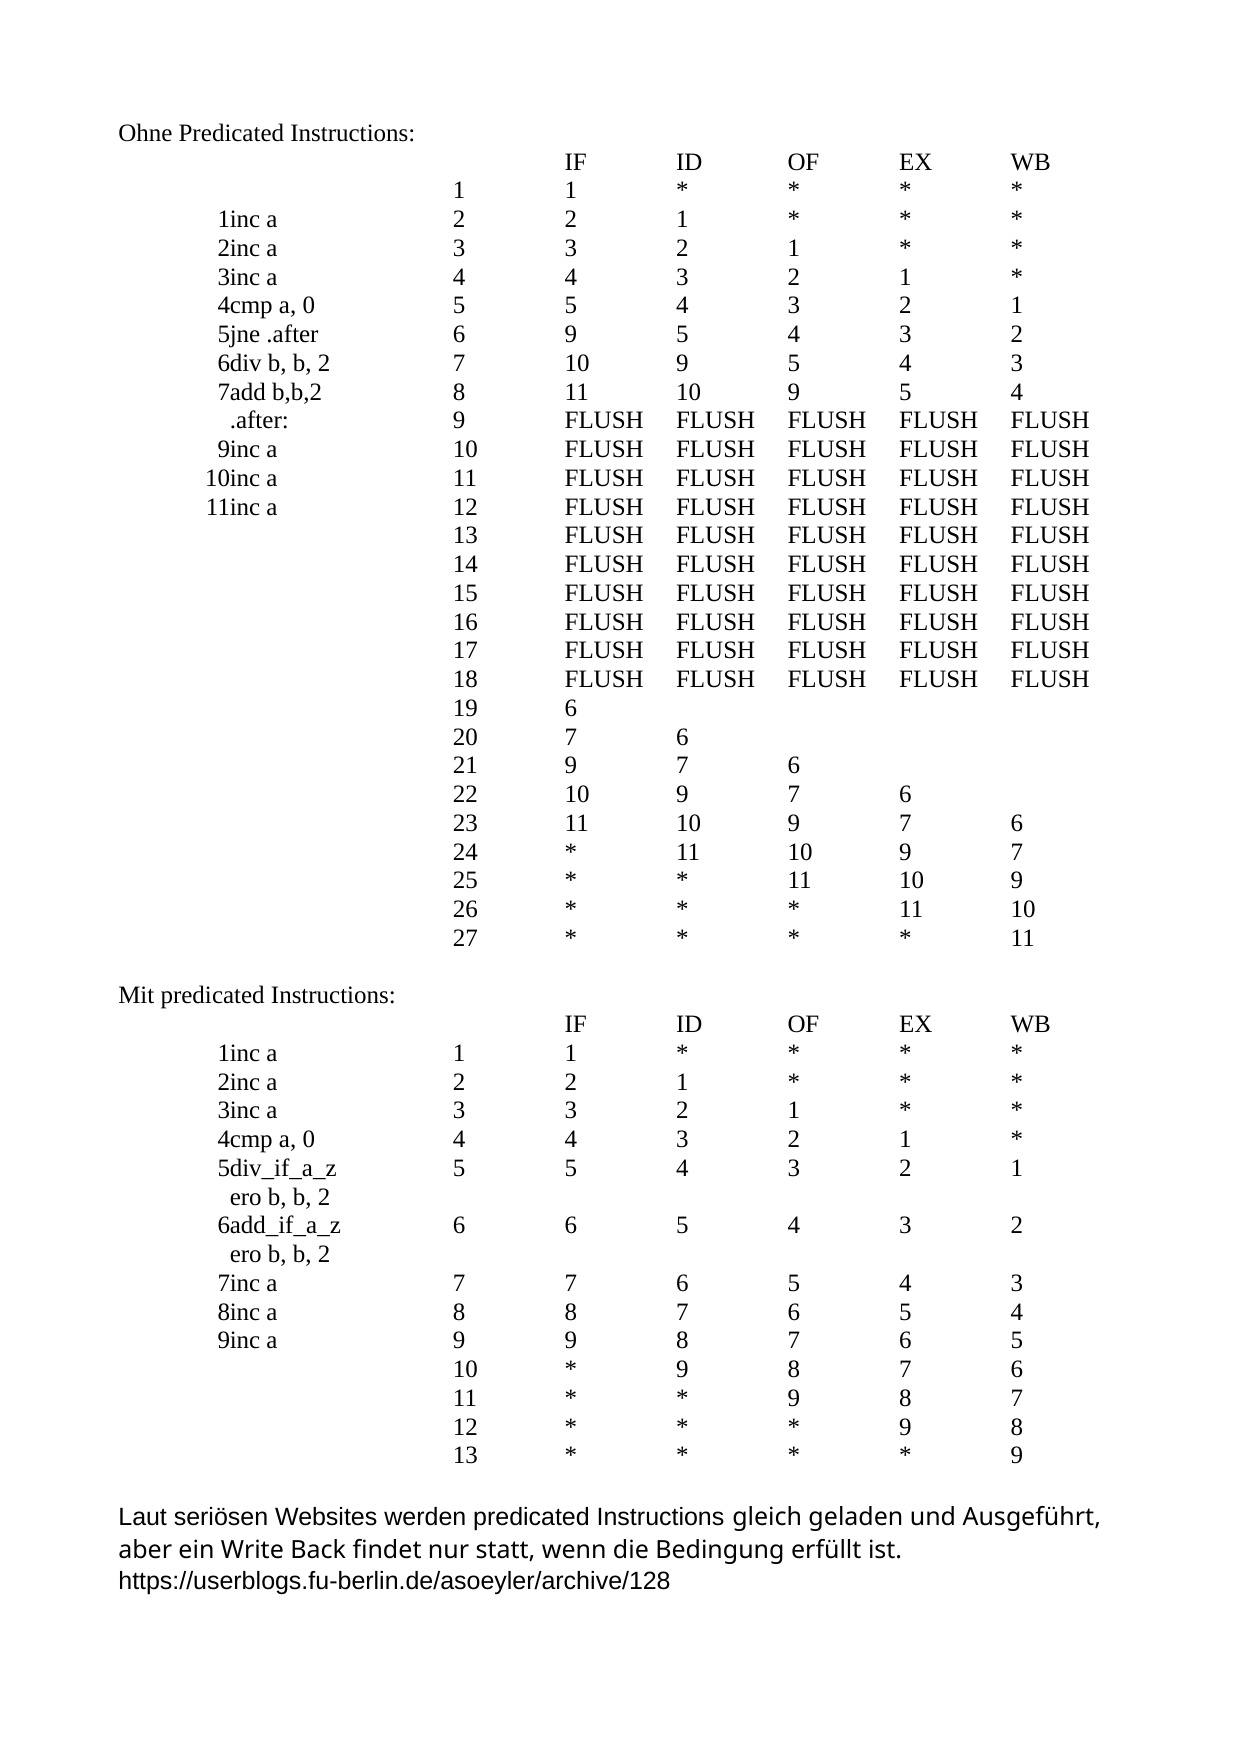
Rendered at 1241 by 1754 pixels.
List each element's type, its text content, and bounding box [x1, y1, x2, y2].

table_cell 10 [899, 866, 1010, 894]
table_cell inc a [230, 1096, 341, 1124]
table_cell * [899, 1038, 1010, 1067]
table_cell [230, 176, 341, 204]
table_cell 1 [787, 233, 899, 262]
table_cell 12 [453, 492, 564, 521]
table_cell cmp a, 0 [230, 291, 341, 319]
table_cell [118, 176, 229, 204]
table_cell FLUSH [676, 463, 787, 492]
table_cell 10 [1010, 894, 1122, 923]
table_cell [341, 837, 453, 866]
table_cell [899, 722, 1010, 751]
table_cell 24 [453, 837, 564, 866]
table_cell [230, 578, 341, 607]
table_cell FLUSH [564, 521, 676, 549]
table_cell 10 [676, 808, 787, 837]
table_cell 6 [118, 348, 229, 377]
table_cell 8 [787, 1354, 899, 1383]
table_cell ID [676, 147, 787, 176]
table_cell OF [787, 147, 899, 176]
table_cell * [1010, 233, 1122, 262]
table_cell [118, 1383, 229, 1412]
table_cell 3 [453, 1096, 564, 1124]
table_cell FLUSH [787, 434, 899, 463]
table_cell [341, 1124, 453, 1153]
table_cell * [564, 1354, 676, 1383]
table_cell add b,b,2 [230, 377, 341, 406]
table_cell [118, 607, 229, 636]
table_cell 6 [118, 1211, 229, 1268]
table_cell inc a [230, 204, 341, 233]
text https://userblogs.fu-berlin.de/asoeyler/archive/128 [118, 1566, 1122, 1595]
table_cell 9 [899, 837, 1010, 866]
table_header [230, 1009, 341, 1038]
table_cell FLUSH [1010, 434, 1122, 463]
table_cell FLUSH [1010, 521, 1122, 549]
table_cell * [899, 233, 1010, 262]
table_cell FLUSH [676, 578, 787, 607]
table_cell 9 [564, 751, 676, 779]
table_cell 5 [899, 1297, 1010, 1326]
table_cell 7 [118, 1268, 229, 1297]
table_cell 13 [453, 1441, 564, 1469]
table_cell 5 [787, 348, 899, 377]
table_cell 7 [899, 1354, 1010, 1383]
table_cell 18 [453, 664, 564, 693]
table_cell * [787, 204, 899, 233]
table_cell 10 [564, 779, 676, 808]
table_cell [118, 1412, 229, 1441]
table_cell 10 [453, 1354, 564, 1383]
table_cell * [564, 1383, 676, 1412]
table_cell * [1010, 1096, 1122, 1124]
table_cell * [787, 1441, 899, 1469]
table_cell FLUSH [899, 406, 1010, 434]
table_cell [787, 722, 899, 751]
table_cell 6 [564, 1211, 676, 1268]
table_cell .after: [230, 406, 341, 434]
table_cell [230, 147, 341, 176]
table_cell [118, 751, 229, 779]
table_cell 7 [787, 779, 899, 808]
table_cell 11 [118, 492, 229, 521]
table_cell div_if_a_zero b, b, 2 [230, 1153, 341, 1211]
table_cell * [1010, 1124, 1122, 1153]
table_cell 8 [453, 377, 564, 406]
table_cell [341, 808, 453, 837]
table_cell [341, 636, 453, 664]
table_cell [341, 492, 453, 521]
table_cell FLUSH [1010, 406, 1122, 434]
table_cell [1010, 693, 1122, 722]
table_cell 1 [899, 262, 1010, 291]
table_cell 3 [676, 262, 787, 291]
table_cell * [564, 1412, 676, 1441]
table_cell FLUSH [564, 406, 676, 434]
table_cell [118, 779, 229, 808]
table_cell [118, 406, 229, 434]
table_cell add_if_a_zero b, b, 2 [230, 1211, 341, 1268]
table_cell 4 [564, 262, 676, 291]
table_cell 4 [787, 1211, 899, 1268]
table_cell 9 [564, 319, 676, 348]
table_cell FLUSH [787, 578, 899, 607]
table_cell cmp a, 0 [230, 1124, 341, 1153]
table_cell 7 [1010, 1383, 1122, 1412]
table_cell 27 [453, 923, 564, 952]
table_header [118, 1009, 229, 1038]
table_cell 6 [787, 1297, 899, 1326]
table_cell div b, b, 2 [230, 348, 341, 377]
table_cell 3 [564, 1096, 676, 1124]
table_cell 9 [676, 348, 787, 377]
table_cell 3 [1010, 1268, 1122, 1297]
table_cell FLUSH [564, 492, 676, 521]
text Mit predicated Instructions: [118, 981, 1122, 1009]
table_cell 5 [453, 291, 564, 319]
table_cell inc a [230, 1067, 341, 1096]
table_cell [341, 262, 453, 291]
table_cell FLUSH [1010, 607, 1122, 636]
table_cell 7 [787, 1326, 899, 1354]
table_cell 21 [453, 751, 564, 779]
table_cell [341, 348, 453, 377]
table_cell FLUSH [1010, 463, 1122, 492]
table_cell 3 [899, 1211, 1010, 1268]
table_cell FLUSH [899, 607, 1010, 636]
table_cell 9 [564, 1326, 676, 1354]
table_cell 1 [118, 204, 229, 233]
table_cell inc a [230, 463, 341, 492]
table_cell * [787, 1038, 899, 1067]
table_cell 9 [1010, 866, 1122, 894]
table_cell [341, 1297, 453, 1326]
table_cell 6 [564, 693, 676, 722]
table_cell FLUSH [899, 492, 1010, 521]
table_cell * [899, 176, 1010, 204]
table_cell FLUSH [564, 463, 676, 492]
table_cell 25 [453, 866, 564, 894]
table_cell [230, 1412, 341, 1441]
table_cell 13 [453, 521, 564, 549]
table_cell 8 [118, 1297, 229, 1326]
table_cell [118, 521, 229, 549]
table_cell 9 [787, 377, 899, 406]
table_cell [341, 434, 453, 463]
table_cell [341, 1326, 453, 1354]
table_cell 20 [453, 722, 564, 751]
table_cell * [676, 1441, 787, 1469]
table_cell FLUSH [676, 664, 787, 693]
table_cell 8 [453, 1297, 564, 1326]
table_cell 6 [453, 319, 564, 348]
table_cell * [676, 1383, 787, 1412]
table_cell 9 [453, 406, 564, 434]
table_cell * [787, 923, 899, 952]
table_cell 11 [564, 808, 676, 837]
table_cell [118, 636, 229, 664]
table_cell * [899, 923, 1010, 952]
table_cell 6 [676, 722, 787, 751]
table_cell [230, 808, 341, 837]
table_cell 3 [453, 233, 564, 262]
table_cell * [676, 923, 787, 952]
table_cell FLUSH [1010, 492, 1122, 521]
table_cell 10 [118, 463, 229, 492]
table_cell inc a [230, 262, 341, 291]
table_cell * [676, 894, 787, 923]
table_cell FLUSH [899, 578, 1010, 607]
table_cell 5 [899, 377, 1010, 406]
table_cell 4 [453, 262, 564, 291]
table_cell 1 [676, 204, 787, 233]
table_cell [341, 1268, 453, 1297]
table_cell [230, 1354, 341, 1383]
table_cell 2 [899, 291, 1010, 319]
table_cell [230, 636, 341, 664]
table_cell [118, 1354, 229, 1383]
table_cell 2 [676, 1096, 787, 1124]
table_cell [341, 1067, 453, 1096]
table_cell 7 [118, 377, 229, 406]
table_cell 10 [676, 377, 787, 406]
table_cell 4 [676, 291, 787, 319]
table_cell [341, 1441, 453, 1469]
table_header Ohne Predicated Instructions: [118, 118, 1122, 147]
table_cell [341, 923, 453, 952]
table_cell [118, 664, 229, 693]
table_cell [230, 722, 341, 751]
table_cell 17 [453, 636, 564, 664]
table_cell WB [1010, 147, 1122, 176]
table_cell * [787, 1067, 899, 1096]
table_cell [118, 808, 229, 837]
table_cell 4 [899, 348, 1010, 377]
table_header [341, 1009, 453, 1038]
table_cell 3 [118, 1096, 229, 1124]
table_cell 3 [787, 1153, 899, 1211]
table_cell 5 [564, 1153, 676, 1211]
table_cell [341, 1038, 453, 1067]
table_cell 5 [787, 1268, 899, 1297]
table_cell 7 [676, 1297, 787, 1326]
table_cell [341, 1383, 453, 1412]
table_cell inc a [230, 1297, 341, 1326]
table_cell 19 [453, 693, 564, 722]
table_cell [341, 147, 453, 176]
table_cell FLUSH [787, 549, 899, 578]
table_cell 10 [453, 434, 564, 463]
table_cell [230, 1441, 341, 1469]
table_cell 9 [899, 1412, 1010, 1441]
table_cell 10 [564, 348, 676, 377]
table_cell 10 [787, 837, 899, 866]
table_cell 1 [1010, 1153, 1122, 1211]
table_cell FLUSH [899, 521, 1010, 549]
table_cell * [899, 1067, 1010, 1096]
table_cell inc a [230, 492, 341, 521]
table_cell [341, 406, 453, 434]
table_cell 9 [118, 1326, 229, 1354]
table_cell IF [564, 147, 676, 176]
table_cell [341, 1096, 453, 1124]
table_cell 3 [564, 233, 676, 262]
table_cell 4 [1010, 1297, 1122, 1326]
table_cell 5 [118, 1153, 229, 1211]
table_cell FLUSH [564, 636, 676, 664]
table_cell 7 [453, 348, 564, 377]
table_cell [230, 866, 341, 894]
table_cell [341, 521, 453, 549]
table_cell 9 [1010, 1441, 1122, 1469]
table_cell 8 [564, 1297, 676, 1326]
table_cell [341, 233, 453, 262]
table_cell jne .after [230, 319, 341, 348]
table_cell [899, 751, 1010, 779]
table_cell 6 [1010, 1354, 1122, 1383]
table_cell 2 [899, 1153, 1010, 1211]
table_cell * [899, 204, 1010, 233]
table_cell 2 [1010, 319, 1122, 348]
table_cell 2 [118, 233, 229, 262]
table_cell 11 [899, 894, 1010, 923]
table_header [453, 1009, 564, 1038]
table_cell [453, 147, 564, 176]
table_cell FLUSH [564, 549, 676, 578]
table_cell 8 [1010, 1412, 1122, 1441]
table_cell [787, 693, 899, 722]
table_cell inc a [230, 1268, 341, 1297]
table_cell [341, 377, 453, 406]
table_cell FLUSH [676, 636, 787, 664]
table_cell [118, 578, 229, 607]
table_cell FLUSH [1010, 664, 1122, 693]
table_cell 6 [453, 1211, 564, 1268]
table_cell 1 [564, 1038, 676, 1067]
table_cell [230, 923, 341, 952]
table_cell 4 [899, 1268, 1010, 1297]
table_cell [899, 693, 1010, 722]
table_cell [230, 549, 341, 578]
table_cell 2 [1010, 1211, 1122, 1268]
table_cell inc a [230, 233, 341, 262]
table_cell 26 [453, 894, 564, 923]
table_cell [341, 463, 453, 492]
table_cell [341, 722, 453, 751]
table_cell * [676, 176, 787, 204]
table_cell FLUSH [787, 636, 899, 664]
table_cell [118, 1441, 229, 1469]
table_cell 12 [453, 1412, 564, 1441]
table_cell [230, 751, 341, 779]
table_cell 7 [564, 1268, 676, 1297]
table_cell * [787, 1412, 899, 1441]
table_cell 3 [118, 262, 229, 291]
table_cell 6 [676, 1268, 787, 1297]
table_cell 9 [676, 1354, 787, 1383]
table_cell FLUSH [676, 549, 787, 578]
table_cell * [787, 894, 899, 923]
table_cell * [1010, 176, 1122, 204]
table_cell [118, 894, 229, 923]
table_header WB [1010, 1009, 1122, 1038]
table_cell * [564, 1441, 676, 1469]
table_cell 2 [453, 204, 564, 233]
table_cell 1 [453, 176, 564, 204]
table_cell [118, 866, 229, 894]
table_cell * [1010, 1038, 1122, 1067]
table_cell FLUSH [899, 463, 1010, 492]
table_cell [341, 1153, 453, 1211]
table_cell 4 [118, 1124, 229, 1153]
table_cell 2 [564, 204, 676, 233]
table_cell [341, 664, 453, 693]
table_cell FLUSH [787, 406, 899, 434]
table_cell inc a [230, 434, 341, 463]
table_cell * [564, 894, 676, 923]
table_cell 9 [787, 808, 899, 837]
table_cell 7 [1010, 837, 1122, 866]
table_cell 6 [787, 751, 899, 779]
table_cell 11 [676, 837, 787, 866]
table_cell [341, 319, 453, 348]
table_cell 3 [1010, 348, 1122, 377]
table_cell * [676, 1412, 787, 1441]
table_cell 11 [564, 377, 676, 406]
table_cell * [564, 923, 676, 952]
table_cell FLUSH [564, 578, 676, 607]
table_cell 5 [676, 1211, 787, 1268]
table_cell 2 [564, 1067, 676, 1096]
table_cell 1 [899, 1124, 1010, 1153]
table_cell FLUSH [787, 492, 899, 521]
table_cell FLUSH [787, 607, 899, 636]
table_cell 15 [453, 578, 564, 607]
table_cell 3 [899, 319, 1010, 348]
table_cell FLUSH [1010, 549, 1122, 578]
table_cell [118, 837, 229, 866]
table_cell 1 [676, 1067, 787, 1096]
table_cell [341, 1354, 453, 1383]
table_cell 7 [899, 808, 1010, 837]
table_cell * [564, 837, 676, 866]
table_cell [118, 693, 229, 722]
table_cell FLUSH [676, 521, 787, 549]
table_cell [1010, 722, 1122, 751]
table_cell [230, 779, 341, 808]
table_cell [341, 204, 453, 233]
table_cell 8 [899, 1383, 1010, 1412]
table_cell FLUSH [787, 664, 899, 693]
table_cell FLUSH [899, 636, 1010, 664]
table_cell [230, 607, 341, 636]
table_header OF [787, 1009, 899, 1038]
text Laut seriösen Websites werden predicated Instructions gleich geladen und Ausgeführt, aber ein Write Back findet nur statt, wenn die Bedingung erfüllt ist. [118, 1498, 1122, 1566]
table_cell 9 [453, 1326, 564, 1354]
table_cell [230, 693, 341, 722]
table_cell [341, 291, 453, 319]
table_cell [341, 866, 453, 894]
table_cell 22 [453, 779, 564, 808]
table_cell [118, 147, 229, 176]
table_cell 2 [787, 1124, 899, 1153]
table_cell 9 [676, 779, 787, 808]
table_cell [230, 894, 341, 923]
table_cell 4 [564, 1124, 676, 1153]
table_cell FLUSH [899, 549, 1010, 578]
table_cell FLUSH [676, 607, 787, 636]
table_cell 6 [1010, 808, 1122, 837]
table_cell 3 [787, 291, 899, 319]
table_cell FLUSH [787, 521, 899, 549]
table_cell 1 [787, 1096, 899, 1124]
table_cell [341, 578, 453, 607]
table_cell [341, 1412, 453, 1441]
table_cell 6 [899, 1326, 1010, 1354]
table_cell * [1010, 204, 1122, 233]
table_cell 3 [676, 1124, 787, 1153]
table_cell [341, 894, 453, 923]
table_cell [341, 751, 453, 779]
table_cell FLUSH [1010, 636, 1122, 664]
table_cell 7 [564, 722, 676, 751]
table_cell 11 [453, 1383, 564, 1412]
table_cell 7 [453, 1268, 564, 1297]
table_cell [118, 923, 229, 952]
table_cell 4 [1010, 377, 1122, 406]
table_cell FLUSH [787, 463, 899, 492]
table_cell 14 [453, 549, 564, 578]
table_cell 23 [453, 808, 564, 837]
table_cell * [899, 1441, 1010, 1469]
table_cell 1 [453, 1038, 564, 1067]
table_cell [118, 722, 229, 751]
table_cell [676, 693, 787, 722]
table_cell FLUSH [564, 434, 676, 463]
table_cell [118, 549, 229, 578]
table_header EX [899, 1009, 1010, 1038]
table_cell 5 [1010, 1326, 1122, 1354]
table_cell 9 [787, 1383, 899, 1412]
table_cell [341, 693, 453, 722]
table_cell [341, 1211, 453, 1268]
table_cell EX [899, 147, 1010, 176]
table_cell FLUSH [676, 492, 787, 521]
table_cell 5 [453, 1153, 564, 1211]
table_cell 4 [676, 1153, 787, 1211]
table_cell * [787, 176, 899, 204]
table_header IF [564, 1009, 676, 1038]
table_cell [230, 521, 341, 549]
table_cell 2 [118, 1067, 229, 1096]
table_cell 4 [118, 291, 229, 319]
table_cell 9 [118, 434, 229, 463]
table_cell inc a [230, 1038, 341, 1067]
table_cell [230, 664, 341, 693]
table_cell 5 [676, 319, 787, 348]
table_cell 5 [118, 319, 229, 348]
table_cell * [1010, 262, 1122, 291]
table_cell 8 [676, 1326, 787, 1354]
table_cell * [1010, 1067, 1122, 1096]
table_cell * [564, 866, 676, 894]
table_cell FLUSH [899, 664, 1010, 693]
table_cell 11 [1010, 923, 1122, 952]
table_cell FLUSH [564, 607, 676, 636]
table_cell 2 [453, 1067, 564, 1096]
table_cell FLUSH [676, 434, 787, 463]
table_cell 6 [899, 779, 1010, 808]
table_cell 5 [564, 291, 676, 319]
table_cell [230, 1383, 341, 1412]
table_cell 7 [676, 751, 787, 779]
table_cell 11 [787, 866, 899, 894]
table_cell FLUSH [564, 664, 676, 693]
table_cell 11 [453, 463, 564, 492]
table_cell [1010, 779, 1122, 808]
table_cell 1 [118, 1038, 229, 1067]
table_cell 4 [453, 1124, 564, 1153]
table_cell * [676, 1038, 787, 1067]
table_cell [341, 549, 453, 578]
table_cell FLUSH [1010, 578, 1122, 607]
table_cell * [676, 866, 787, 894]
table_cell 1 [564, 176, 676, 204]
table_cell FLUSH [899, 434, 1010, 463]
table_cell 8 [220, 1312, 226, 1319]
table_cell [341, 779, 453, 808]
table_cell 2 [787, 262, 899, 291]
table_header ID [676, 1009, 787, 1038]
table_cell * [899, 1096, 1010, 1124]
table_cell [341, 176, 453, 204]
table_cell 4 [787, 319, 899, 348]
table_cell FLUSH [676, 406, 787, 434]
table_cell inc a [230, 1326, 341, 1354]
table_cell 2 [676, 233, 787, 262]
table_cell 16 [453, 607, 564, 636]
table_cell [1010, 751, 1122, 779]
table_cell 1 [1010, 291, 1122, 319]
table_cell [341, 607, 453, 636]
table_cell [230, 837, 341, 866]
